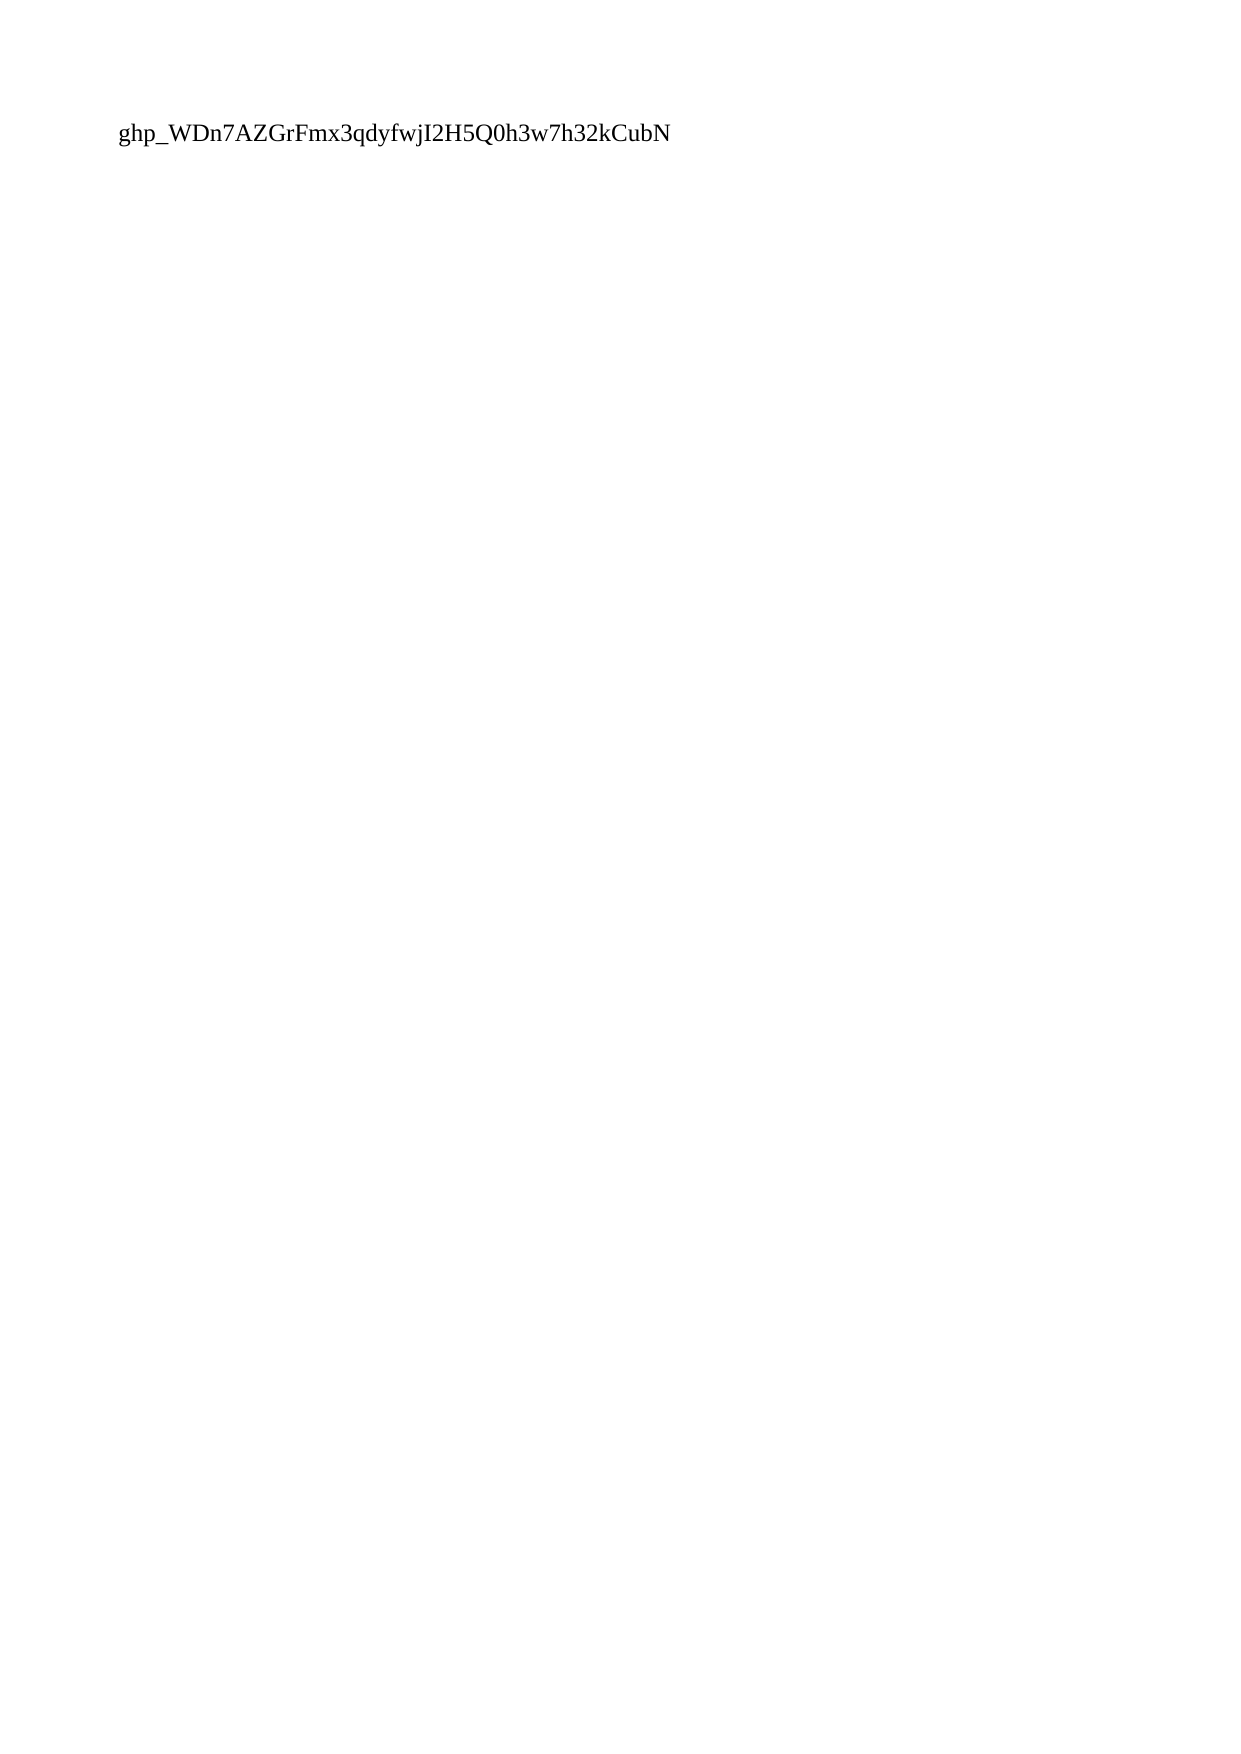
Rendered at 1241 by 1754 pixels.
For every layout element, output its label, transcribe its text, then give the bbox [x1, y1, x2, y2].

text 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 [118, 118, 1122, 147]
